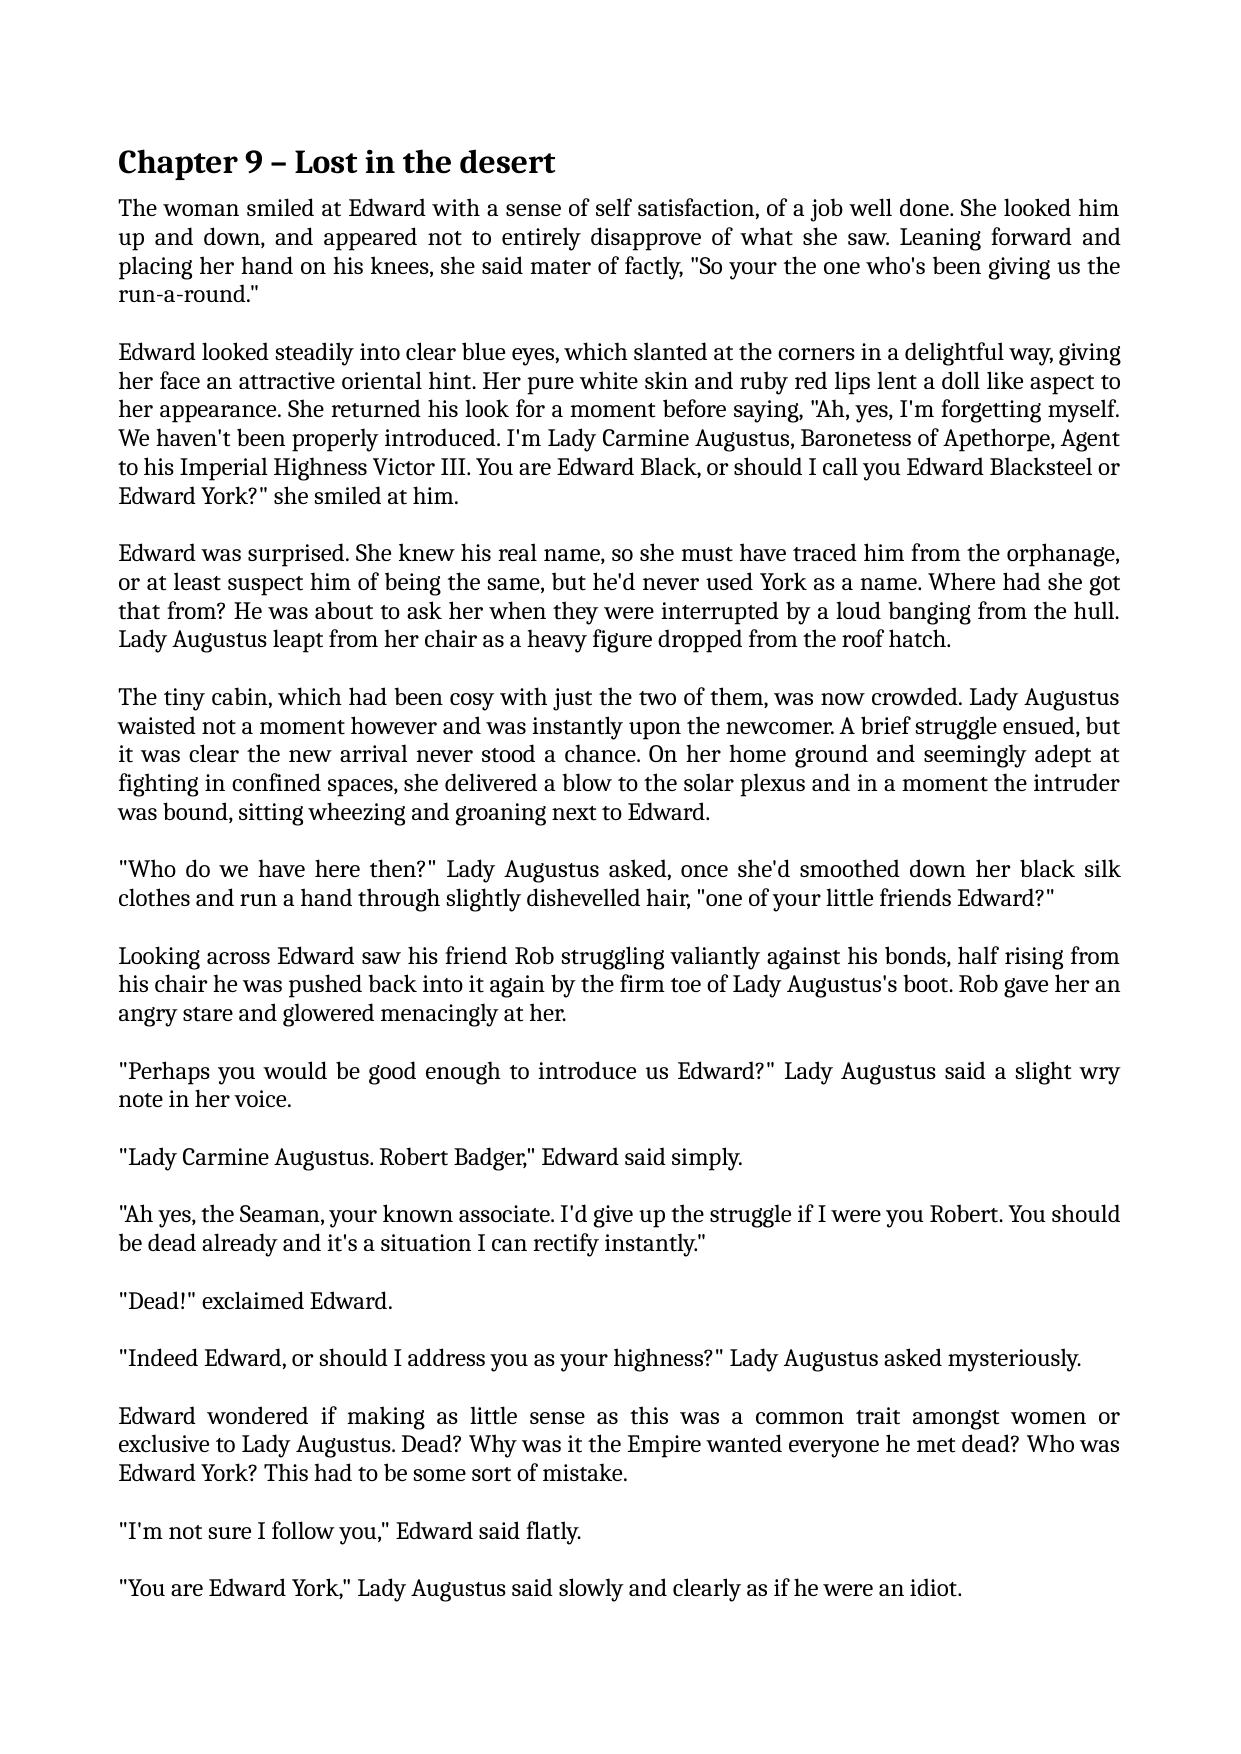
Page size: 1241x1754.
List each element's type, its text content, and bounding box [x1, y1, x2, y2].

text Edward wondered if making as little sense as this was a common trait amongst women or exclusive to Lady Augustus. Dead? Why was it the Empire wanted everyone he met dead? Who was Edward York? This had to be some sort of mistake. [118, 1402, 1122, 1488]
text "You are Edward York," Lady Augustus said slowly and clearly as if he were an idiot. [118, 1574, 1122, 1603]
subtitle Chapter 9 – Lost in the desert [118, 143, 1122, 182]
text "Lady Carmine Augustus. Robert Badger," Edward said simply. [118, 1143, 1122, 1172]
text "Ah yes, the Seaman, your known associate. I'd give up the struggle if I were you Robert. You should be dead already and it's a situation I can rectify instantly." [118, 1200, 1122, 1258]
text "Dead!" exclaimed Edward. [118, 1287, 1122, 1315]
text Edward looked steadily into clear blue eyes, which slanted at the corners in a delightful way, giving her face an attractive oriental hint. Her pure white skin and ruby red lips lent a doll like aspect to her appearance. She returned his look for a moment before saying, "Ah, yes, I'm forgetting myself. We haven't been properly introduced. I'm Lady Carmine Augustus, Baronetess of Apethorpe, Agent to his Imperial Highness Victor III. You are Edward Black, or should I call you Edward Blacksteel or Edward York?" she smiled at him. [118, 338, 1122, 510]
text "Perhaps you would be good enough to introduce us Edward?" Lady Augustus said a slight wry note in her voice. [118, 1057, 1122, 1114]
text The tiny cabin, which had been cosy with just the two of them, was now crowded. Lady Augustus waisted not a moment however and was instantly upon the newcomer. A brief struggle ensued, but it was clear the new arrival never stood a chance. On her home ground and seemingly adept at fighting in confined spaces, she delivered a blow to the solar plexus and in a moment the intruder was bound, sitting wheezing and groaning next to Edward. [118, 683, 1122, 827]
text Edward was surprised. She knew his real name, so she must have traced him from the orphanage, or at least suspect him of being the same, but he'd never used York as a name. Where had she got that from? He was about to ask her when they were interrupted by a loud banging from the hull. Lady Augustus leapt from her chair as a heavy figure dropped from the roof hatch. [118, 539, 1122, 654]
text The woman smiled at Edward with a sense of self satisfaction, of a job well done. She looked him up and down, and appeared not to entirely disapprove of what she saw. Leaning forward and placing her hand on his knees, she said mater of factly, "So your the one who's been giving us the run-a-round." [118, 194, 1122, 309]
text "I'm not sure I follow you," Edward said flatly. [118, 1517, 1122, 1545]
text Looking across Edward saw his friend Rob struggling valiantly against his bonds, half rising from his chair he was pushed back into it again by the firm toe of Lady Augustus's boot. Rob gave her an angry stare and glowered menacingly at her. [118, 942, 1122, 1028]
text "Indeed Edward, or should I address you as your highness?" Lady Augustus asked mysteriously. [118, 1344, 1122, 1373]
text "Who do we have here then?" Lady Augustus asked, once she'd smoothed down her black silk clothes and run a hand through slightly dishevelled hair, "one of your little friends Edward?" [118, 855, 1122, 913]
